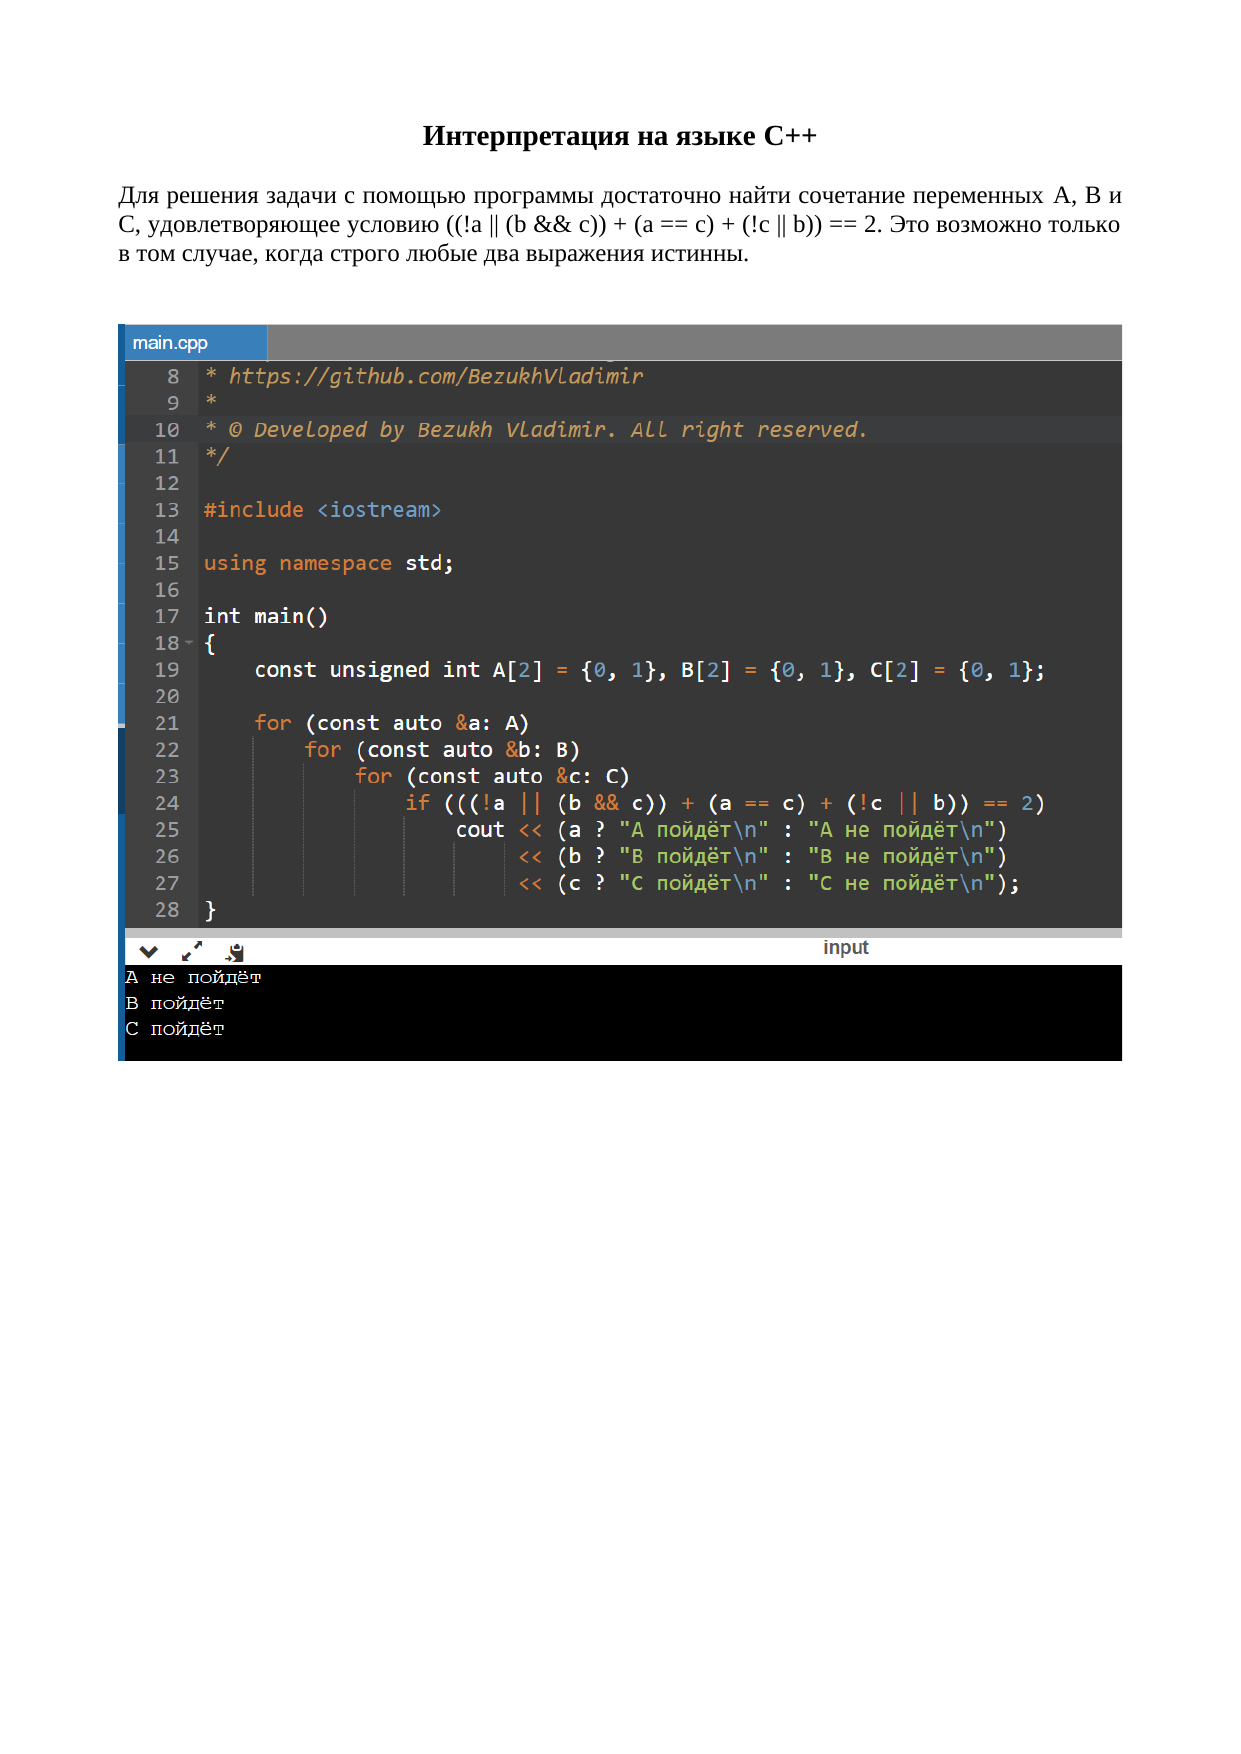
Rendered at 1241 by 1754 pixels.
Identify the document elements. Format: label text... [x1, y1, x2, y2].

text Для решения задачи с помощью программы достаточно найти сочетание переменных A, B и C, удовлетворяющее условию ((!a || (b && c)) + (a == c) + (!c || b)) == 2. Это возможно только в том случае, когда строго любые два выражения истинны. [118, 180, 1122, 267]
picture [118, 324, 1123, 1061]
text Интерпретация на языке C++ [118, 118, 1122, 152]
